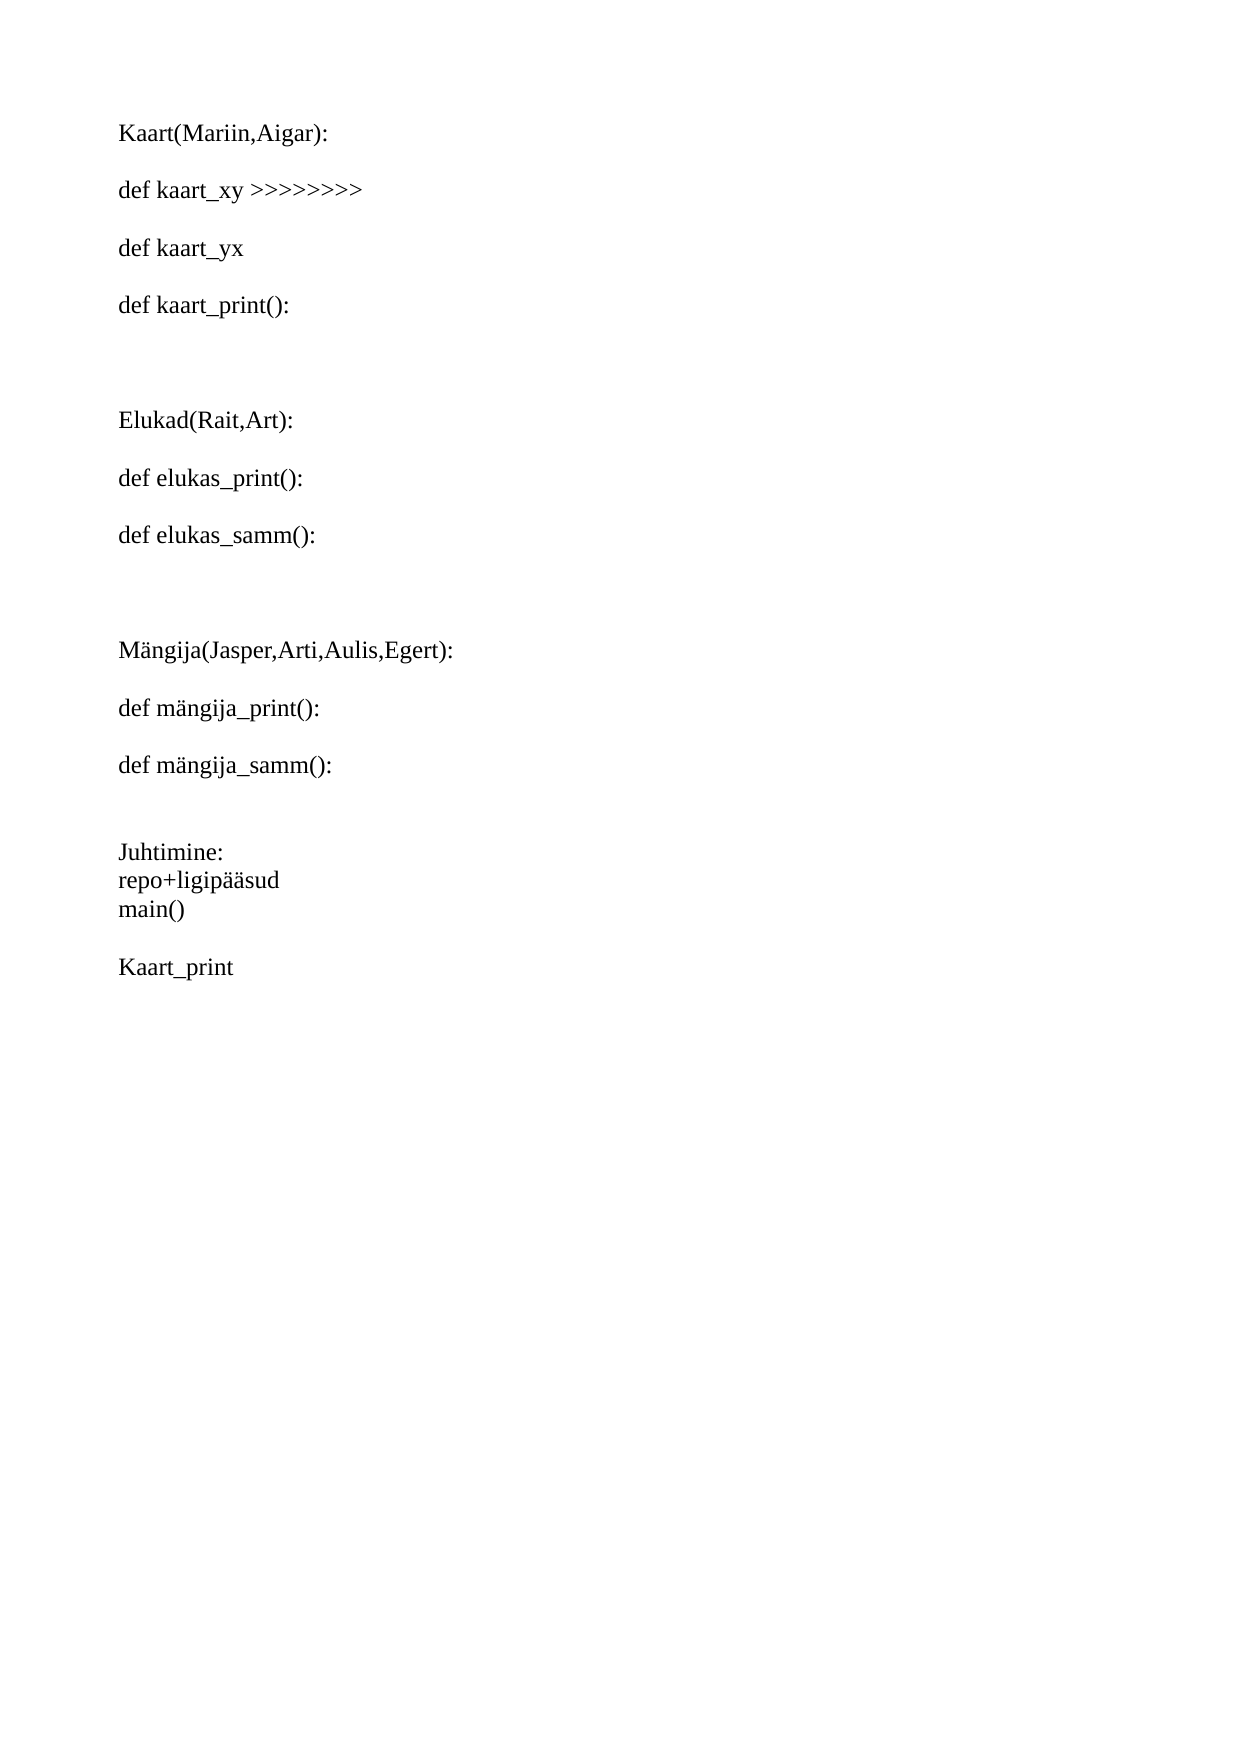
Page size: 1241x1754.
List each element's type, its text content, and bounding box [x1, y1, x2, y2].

text main() [118, 894, 1122, 923]
text Kaart(Mariin,Aigar): [118, 118, 1122, 147]
text repo+ligipääsud [118, 866, 1122, 894]
text def kaart_print(): [118, 291, 1122, 319]
text def kaart_yx [118, 233, 1122, 262]
text def mängija_samm(): [118, 751, 1122, 779]
text Kaart_print [118, 952, 1122, 981]
text Mängija(Jasper,Arti,Aulis,Egert): [118, 636, 1122, 664]
text Elukad(Rait,Art): [118, 406, 1122, 434]
text Juhtimine: [118, 837, 1122, 866]
text def elukas_print(): [118, 463, 1122, 492]
text def elukas_samm(): [118, 521, 1122, 549]
text def kaart_xy >>>>>>>> [118, 176, 1122, 204]
text def mängija_print(): [118, 693, 1122, 722]
